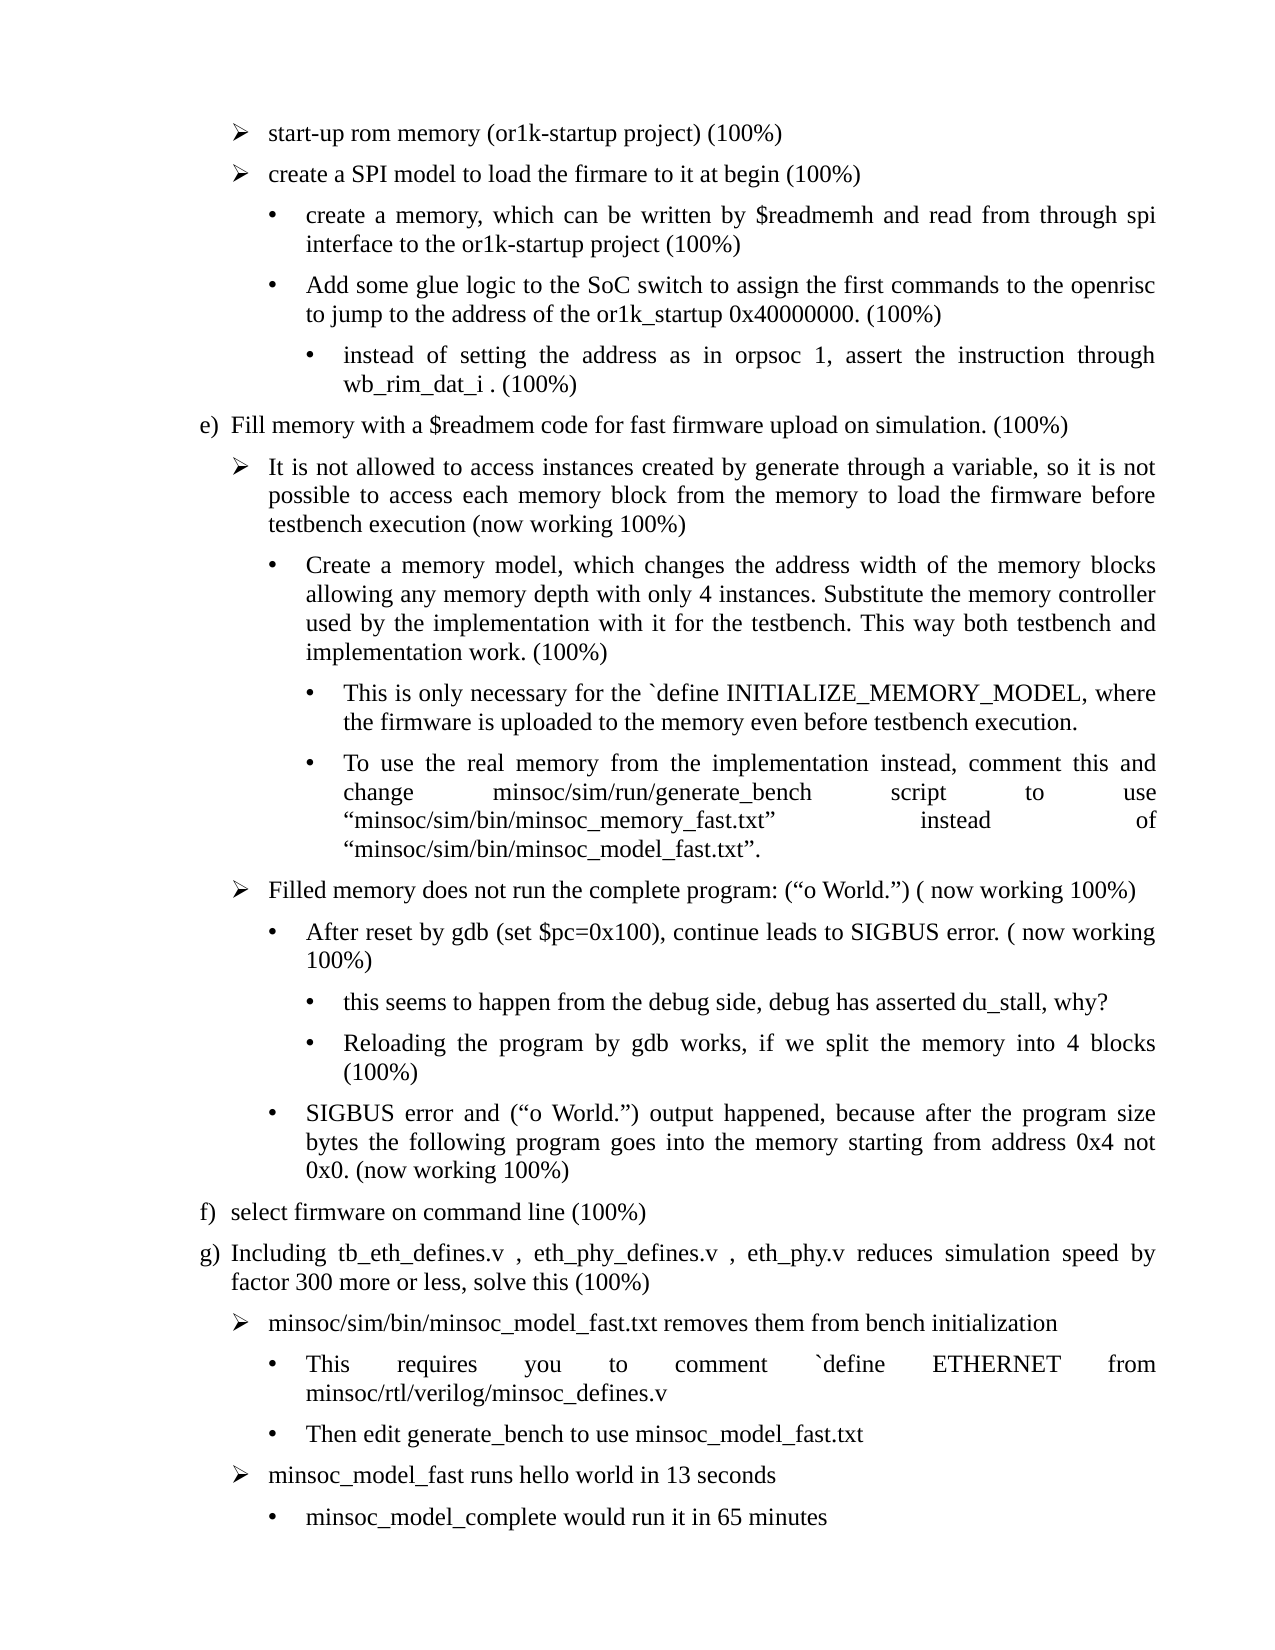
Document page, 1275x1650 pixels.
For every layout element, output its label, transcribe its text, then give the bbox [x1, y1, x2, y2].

list It is not allowed to access instances created by generate through a variable, so it is not possible to access each memory block from the memory to load the firmware before testbench execution (now working 100%) [231, 452, 1157, 538]
list Add some glue logic to the SoC switch to assign the first commands to the openrisc to jump to the address of the or1k_startup 0x40000000. (100%) [268, 271, 1157, 328]
list Then edit generate_bench to use minsoc_model_fast.txt [268, 1419, 1157, 1448]
list To use the real memory from the implementation instead, comment this and change minsoc/sim/run/generate_bench script to use “minsoc/sim/bin/minsoc_memory_fast.txt” instead of “minsoc/sim/bin/minsoc_model_fast.txt”. [306, 748, 1157, 863]
list minsoc_model_complete would run it in 65 minutes [268, 1502, 1157, 1531]
list create a memory, which can be written by $readmemh and read from through spi interface to the or1k-startup project (100%) [268, 201, 1157, 258]
list this seems to happen from the debug side, debug has asserted du_stall, why? [306, 987, 1157, 1016]
list instead of setting the address as in orpsoc 1, assert the instruction through wb_rim_dat_i . (100%) [306, 341, 1157, 398]
list Create a memory model, which changes the address width of the memory blocks allowing any memory depth with only 4 instances. Substitute the memory controller used by the implementation with it for the testbench. This way both testbench and implementation work. (100%) [268, 551, 1157, 666]
list start-up rom memory (or1k-startup project) (100%) [231, 118, 1157, 147]
list minsoc_model_fast runs hello world in 13 seconds [231, 1461, 1157, 1489]
list Including tb_eth_defines.v , eth_phy_defines.v , eth_phy.v reduces simulation speed by factor 300 more or less, solve this (100%) [193, 1238, 1157, 1296]
list SIGBUS error and (“o World.”) output happened, because after the program size bytes the following program goes into the memory starting from address 0x4 not 0x0. (now working 100%) [268, 1098, 1157, 1184]
list minsoc/sim/bin/minsoc_model_fast.txt removes them from bench initialization [231, 1308, 1157, 1337]
list Reloading the program by gdb works, if we split the memory into 4 blocks (100%) [306, 1028, 1157, 1086]
list Fill memory with a $readmem code for fast firmware upload on simulation. (100%) [193, 411, 1157, 439]
list After reset by gdb (set $pc=0x100), continue leads to SIGBUS error. ( now working 100%) [268, 917, 1157, 974]
list Filled memory does not run the complete program: (“o World.”) ( now working 100%) [231, 876, 1157, 904]
list This requires you to comment `define ETHERNET from minsoc/rtl/verilog/minsoc_defines.v [268, 1349, 1157, 1407]
list select firmware on command line (100%) [193, 1197, 1157, 1226]
list This is only necessary for the `define INITIALIZE_MEMORY_MODEL, where the firmware is uploaded to the memory even before testbench execution. [306, 678, 1157, 736]
list create a SPI model to load the firmare to it at begin (100%) [231, 159, 1157, 188]
